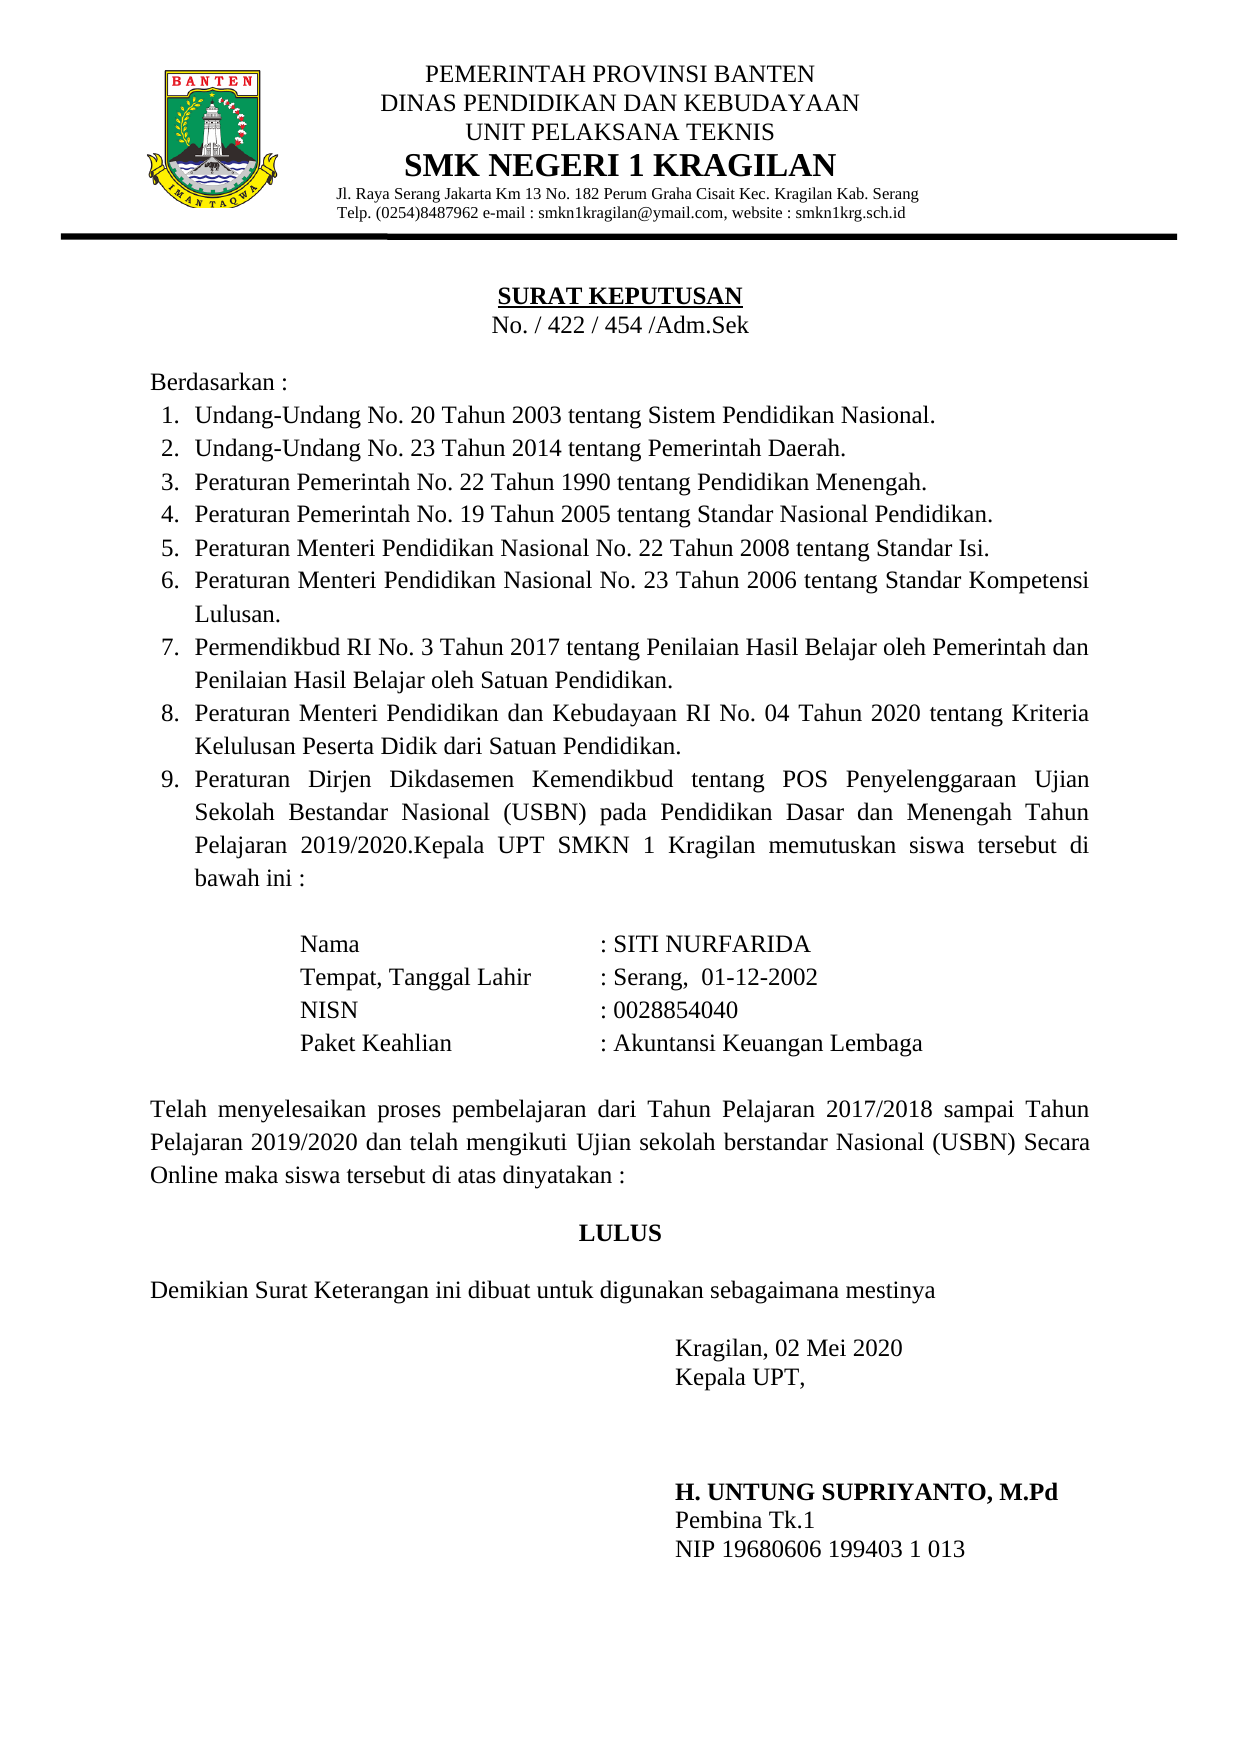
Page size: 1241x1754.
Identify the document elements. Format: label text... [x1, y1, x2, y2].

text Demikian Surat Keterangan ini dibuat untuk digunakan sebagaimana mestinya [150, 1276, 1090, 1304]
list Permendikbud RI No. 3 Tahun 2017 tentang Penilaian Hasil Belajar oleh Pemerintah dan Penilaian Hasil Belajar oleh Satuan Pendidikan. [179, 632, 1090, 693]
text H. UNTUNG SUPRIYANTO, M.Pd [150, 1477, 1090, 1506]
text LULUS [150, 1218, 1090, 1247]
list Undang-Undang No. 23 Tahun 2014 tentang Pemerintah Daerah. [179, 433, 1090, 462]
list Peraturan Pemerintah No. 19 Tahun 2005 tentang Standar Nasional Pendidikan. [179, 499, 1090, 528]
text Tempat, Tanggal Lahir : Serang, 01-12-2002 [150, 962, 1090, 991]
text Telah menyelesaikan proses pembelajaran dari Tahun Pelajaran 2017/2018 sampai Tahun Pelajaran 2019/2020 dan telah mengikuti Ujian sekolah berstandar Nasional (USBN) Secara Online maka siswa tersebut di atas dinyatakan : [150, 1094, 1090, 1189]
text Pembina Tk.1 [150, 1506, 1090, 1534]
text SURAT KEPUTUSAN [150, 281, 1090, 310]
list Peraturan Pemerintah No. 22 Tahun 1990 tentang Pendidikan Menengah. [179, 467, 1090, 495]
list Peraturan Menteri Pendidikan Nasional No. 23 Tahun 2006 tentang Standar Kompetensi Lulusan. [179, 566, 1090, 627]
picture [146, 70, 279, 208]
text Paket Keahlian : Akuntansi Keuangan Lembaga [150, 1028, 1090, 1057]
text Kepala UPT, [150, 1362, 1090, 1391]
text Nama : SITI NURFARIDA [150, 929, 1090, 958]
list Undang-Undang No. 20 Tahun 2003 tentang Sistem Pendidikan Nasional. [179, 401, 1090, 429]
text NISN : 0028854040 [150, 995, 1090, 1024]
text Kragilan, 02 Mei 2020 [150, 1333, 1090, 1362]
text Berdasarkan : [150, 367, 1090, 396]
text No. / 422 / 454 /Adm.Sek [150, 310, 1090, 339]
text NIP 19680606 199403 1 013 [150, 1534, 1090, 1563]
list Peraturan Menteri Pendidikan dan Kebudayaan RI No. 04 Tahun 2020 tentang Kriteria Kelulusan Peserta Didik dari Satuan Pendidikan. [179, 698, 1090, 759]
list Peraturan Dirjen Dikdasemen Kemendikbud tentang POS Penyelenggaraan Ujian Sekolah Bestandar Nasional (USBN) pada Pendidikan Dasar dan Menengah Tahun Pelajaran 2019/2020.Kepala UPT SMKN 1 Kragilan memutuskan siswa tersebut di bawah ini : [179, 764, 1090, 892]
list Peraturan Menteri Pendidikan Nasional No. 22 Tahun 2008 tentang Standar Isi. [179, 533, 1090, 561]
